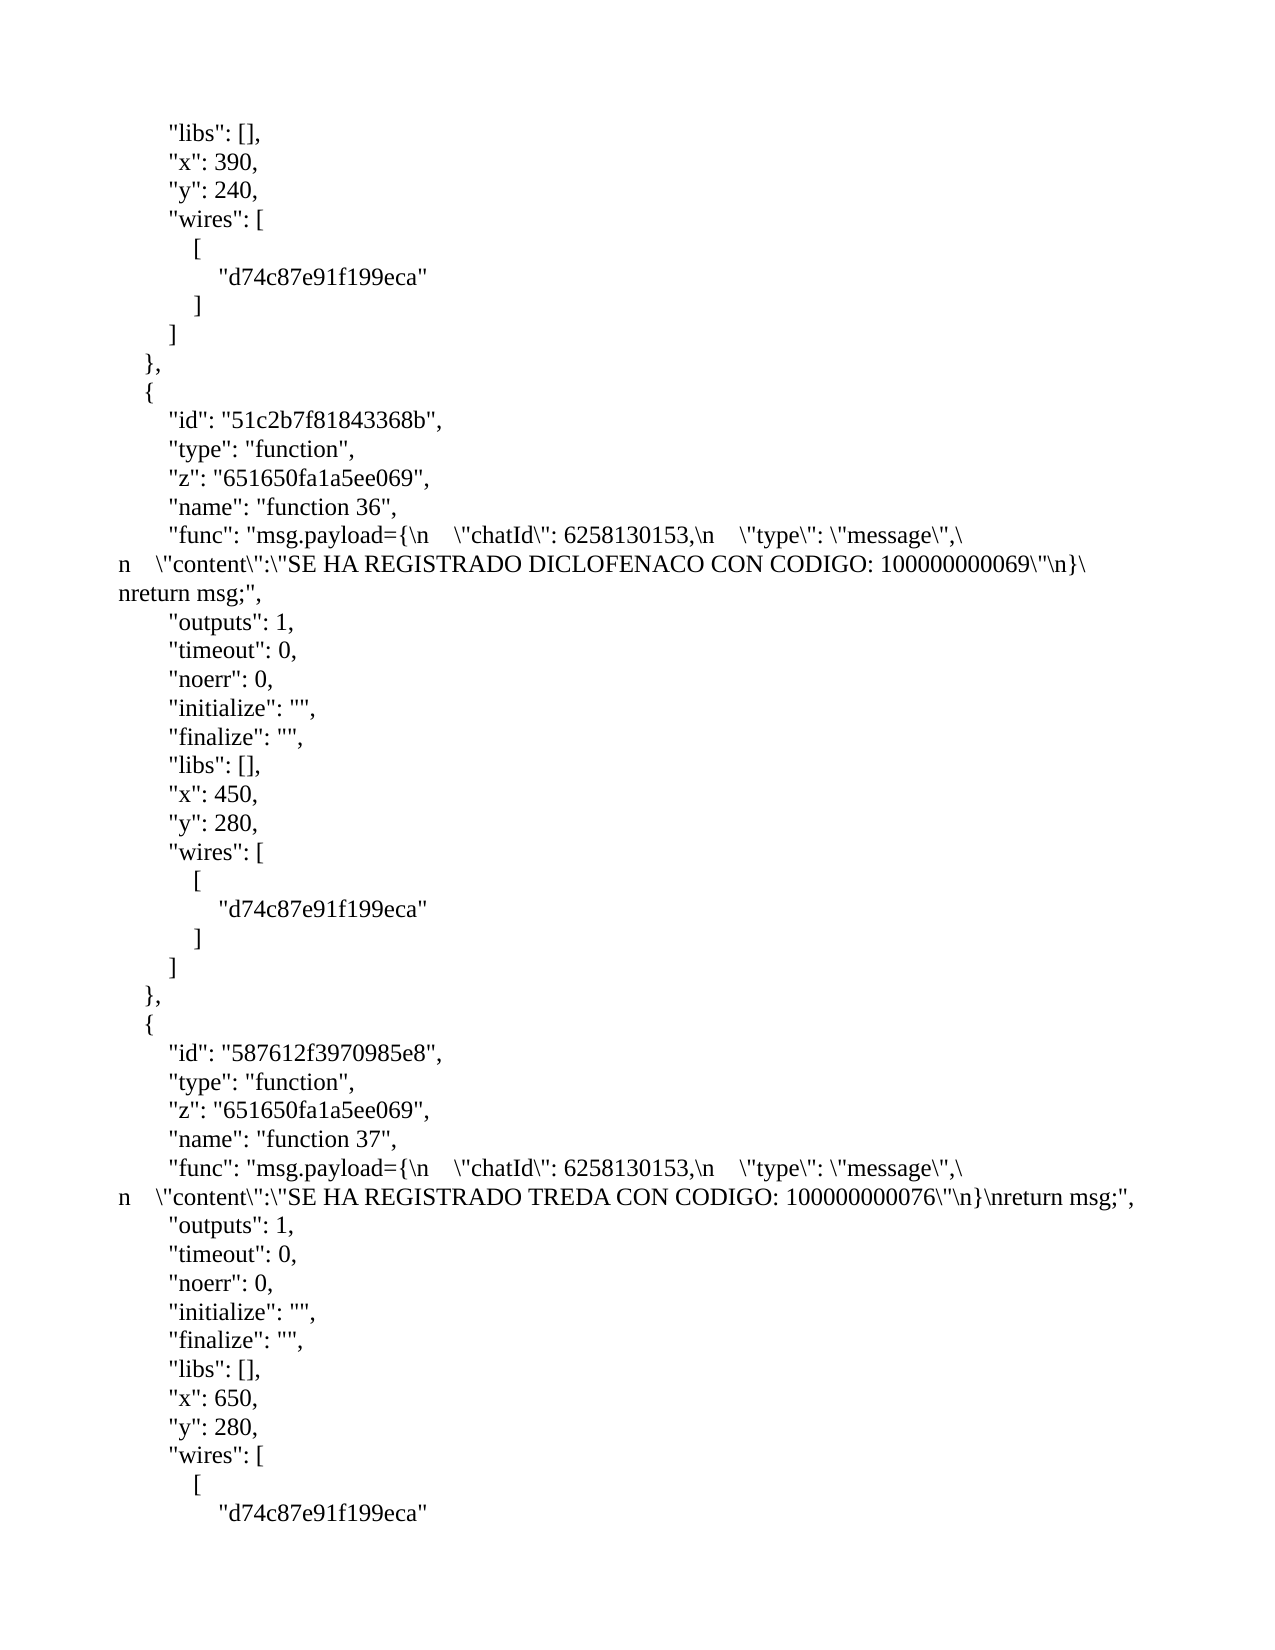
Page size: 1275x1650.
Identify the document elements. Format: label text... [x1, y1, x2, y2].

text "id": "587612f3970985e8", [118, 1038, 1157, 1067]
text "noerr": 0, [118, 1268, 1157, 1297]
text "timeout": 0, [118, 1239, 1157, 1268]
text [ [118, 233, 1157, 262]
text "noerr": 0, [118, 664, 1157, 693]
text "func": "msg.payload={\n \"chatId\": 6258130153,\n \"type\": \"message\",\n \"content\":\"SE HA REGISTRADO DICLOFENACO CON CODIGO: 100000000069\"\n}\nreturn msg;", [118, 521, 1157, 607]
text "d74c87e91f199eca" [118, 894, 1157, 923]
text ] [118, 319, 1157, 348]
text ] [118, 291, 1157, 319]
text "x": 650, [118, 1383, 1157, 1412]
text "timeout": 0, [118, 636, 1157, 664]
text "initialize": "", [118, 1297, 1157, 1326]
text "outputs": 1, [118, 1211, 1157, 1239]
text "z": "651650fa1a5ee069", [118, 463, 1157, 492]
text "outputs": 1, [118, 607, 1157, 636]
text }, [118, 348, 1157, 377]
text { [118, 377, 1157, 406]
text "libs": [], [118, 1354, 1157, 1383]
text "type": "function", [118, 1067, 1157, 1096]
text "wires": [ [118, 837, 1157, 866]
text "y": 280, [118, 1412, 1157, 1441]
text "finalize": "", [118, 722, 1157, 751]
text "type": "function", [118, 434, 1157, 463]
text "d74c87e91f199eca" [118, 262, 1157, 291]
text "id": "51c2b7f81843368b", [118, 406, 1157, 434]
text "libs": [], [118, 118, 1157, 147]
text "d74c87e91f199eca" [118, 1498, 1157, 1527]
text ] [118, 952, 1157, 981]
text "initialize": "", [118, 693, 1157, 722]
text "y": 240, [118, 176, 1157, 204]
text "wires": [ [118, 204, 1157, 233]
text "name": "function 37", [118, 1124, 1157, 1153]
text ] [118, 923, 1157, 952]
text "wires": [ [118, 1441, 1157, 1469]
text "name": "function 36", [118, 492, 1157, 521]
text "y": 280, [118, 808, 1157, 837]
text "x": 390, [118, 147, 1157, 176]
text [ [118, 866, 1157, 894]
text "z": "651650fa1a5ee069", [118, 1096, 1157, 1124]
text "x": 450, [118, 779, 1157, 808]
text }, [118, 981, 1157, 1009]
text "finalize": "", [118, 1326, 1157, 1354]
text "func": "msg.payload={\n \"chatId\": 6258130153,\n \"type\": \"message\",\n \"content\":\"SE HA REGISTRADO TREDA CON CODIGO: 100000000076\"\n}\nreturn msg;", [118, 1153, 1157, 1211]
text { [118, 1009, 1157, 1038]
text "libs": [], [118, 751, 1157, 779]
text [ [118, 1469, 1157, 1498]
